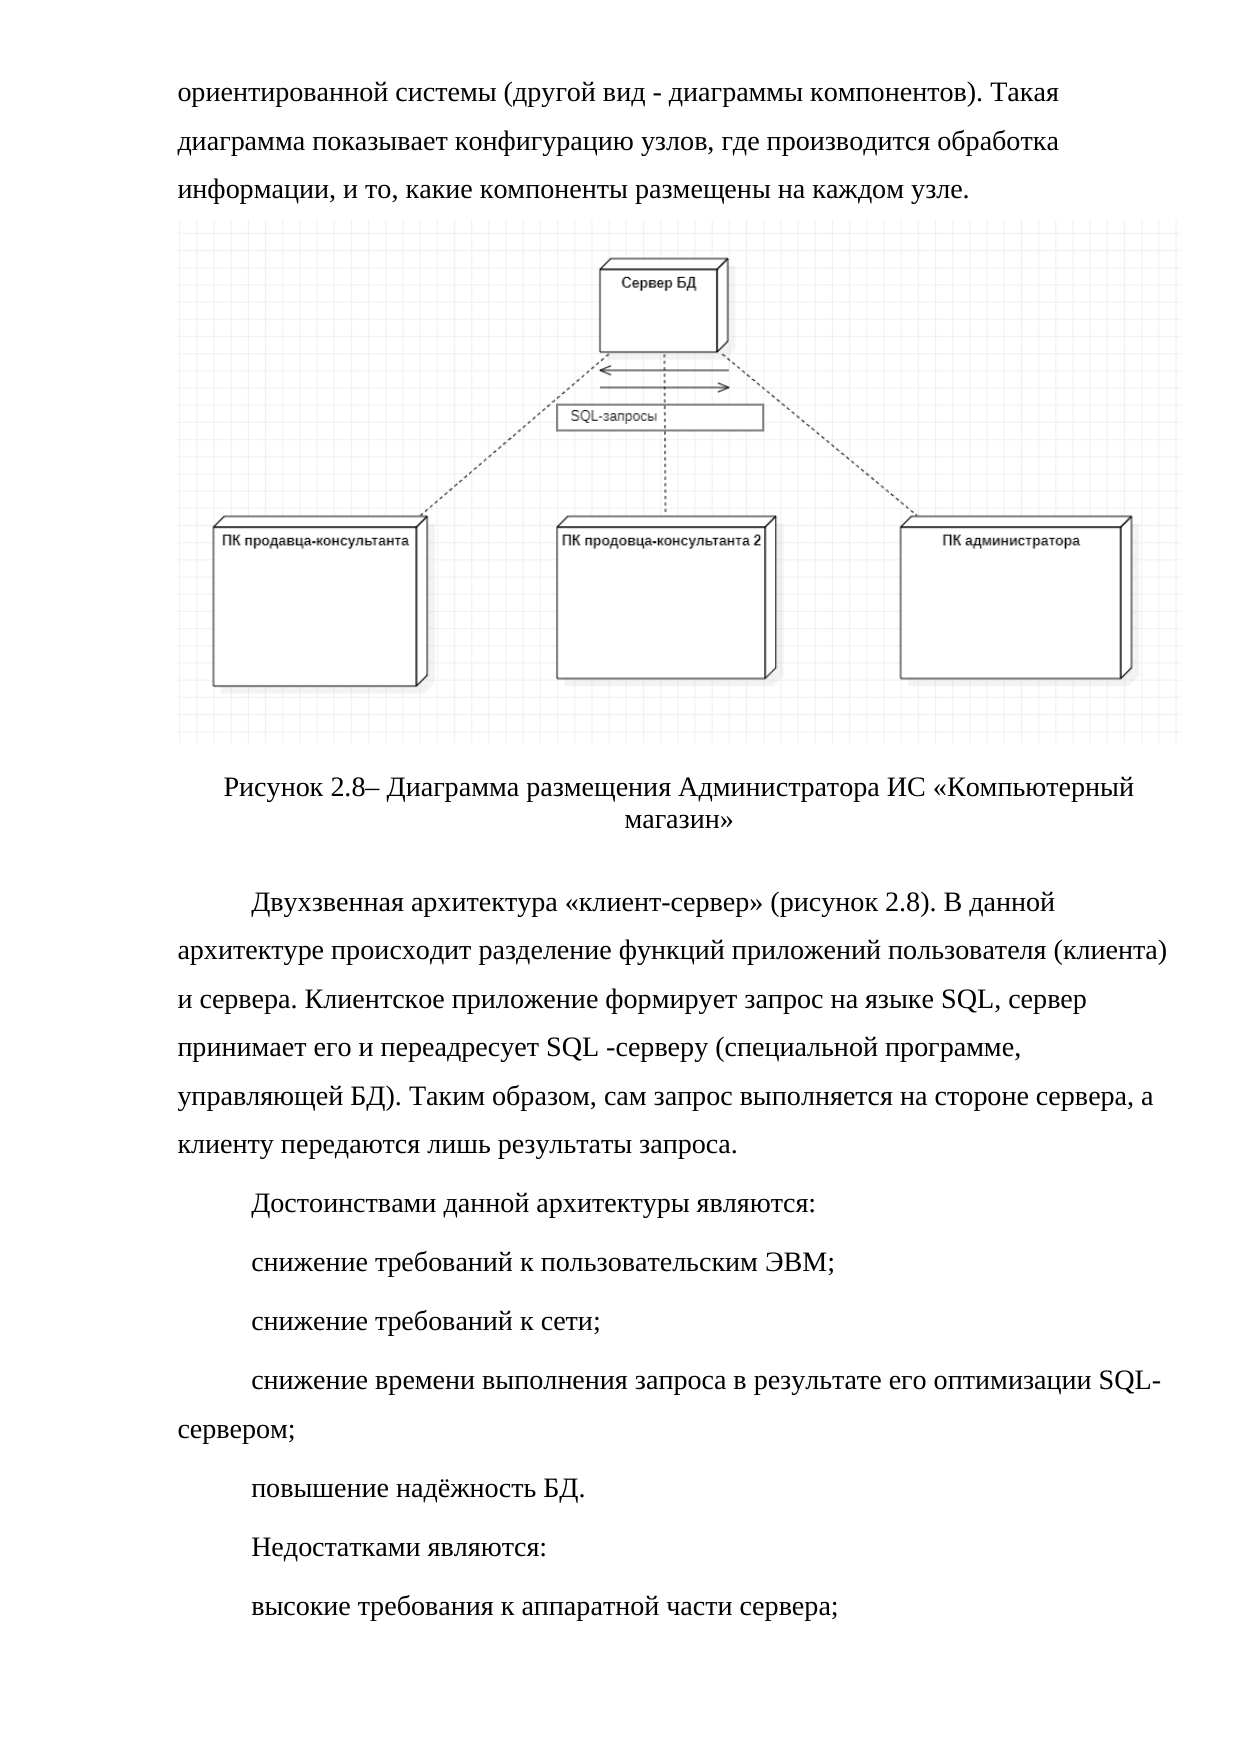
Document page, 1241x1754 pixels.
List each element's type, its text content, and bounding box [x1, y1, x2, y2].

text Достоинствами данной архитектуры являются: [177, 1186, 1181, 1219]
text ориентированной системы (другой вид - диаграммы компонентов). Такая диаграмма показывает конфигурацию узлов, где производится обработка информации, и то, какие компоненты размещены на каждом узле. [177, 75, 1181, 204]
text Двухзвенная архитектура «клиент-сервер» (рисунок 2.8). В данной архитектуре происходит разделение функций приложений пользователя (клиента) и сервера. Клиентское приложение формирует запрос на языке SQL, сервер принимает его и переадресует SQL -серверу (специальной программе, управляющей БД). Таким образом, сам запрос выполняется на стороне сервера, а клиенту передаются лишь результаты запроса. [177, 884, 1181, 1160]
text повышение надёжность БД. [177, 1471, 1181, 1503]
text Недостатками являются: [177, 1529, 1181, 1562]
text снижение требований к пользовательским ЭВМ; [177, 1245, 1181, 1278]
text высокие требования к аппаратной части сервера; [177, 1588, 1181, 1621]
text Рисунок 2.8– Диаграмма размещения Администратора ИС «Компьютерный магазин» [177, 770, 1181, 835]
text снижение времени выполнения запроса в результате его оптимизации SQL-сервером; [177, 1363, 1181, 1444]
text снижение требований к сети; [177, 1304, 1181, 1337]
